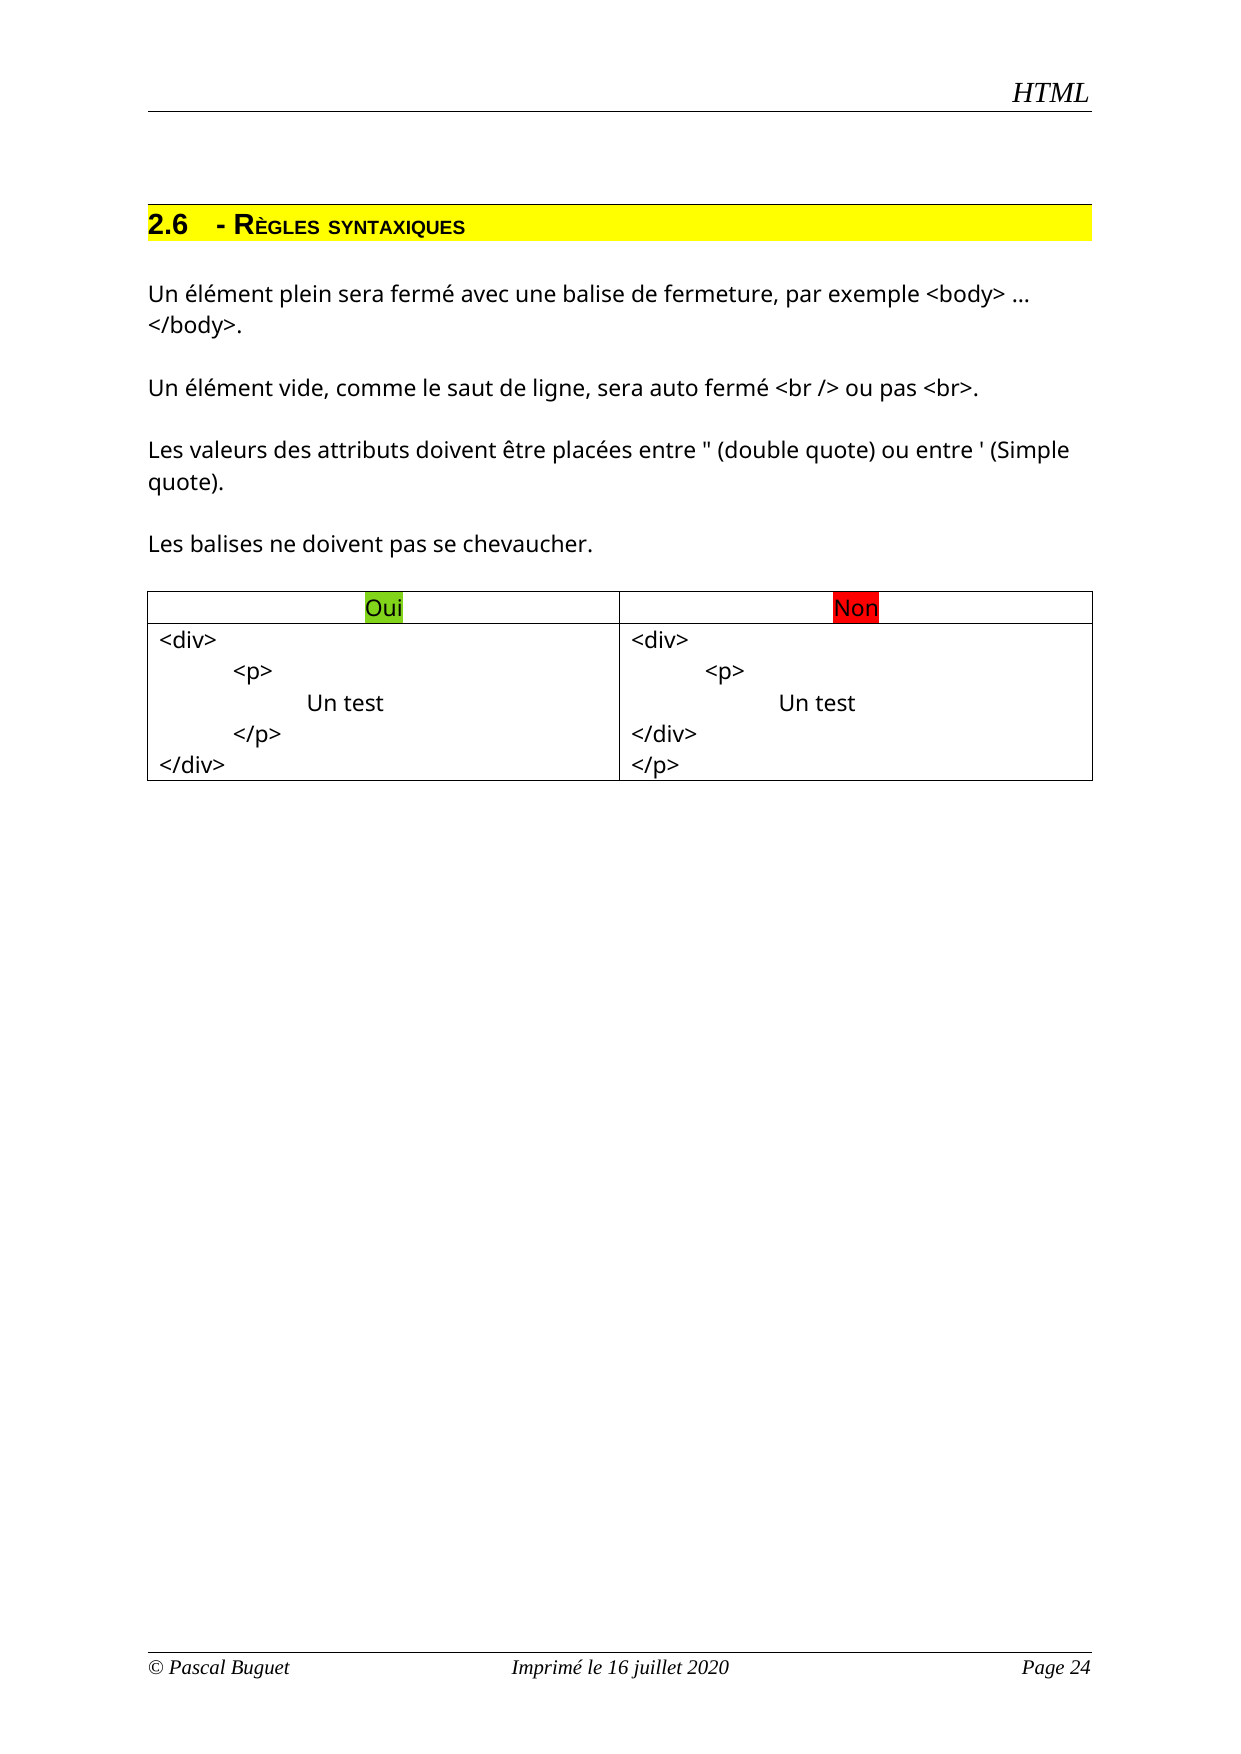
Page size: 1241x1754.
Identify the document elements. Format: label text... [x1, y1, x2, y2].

text Les balises ne doivent pas se chevaucher. [148, 528, 1092, 559]
subtitle - Règles syntaxiques [148, 205, 1092, 241]
text Un élément vide, comme le saut de ligne, sera auto fermé <br /> ou pas <br>. [148, 372, 1092, 403]
text Les valeurs des attributs doivent être placées entre " (double quote) ou entre ' (Simple quote). [148, 434, 1092, 497]
text Un élément plein sera fermé avec une balise de fermeture, par exemple <body> … </body>. [148, 278, 1092, 341]
table_header Oui [148, 592, 619, 623]
table_cell <div> <p> Un test </p> </div> [148, 624, 619, 780]
table_cell <div> <p> Un test </div> </p> [620, 624, 1092, 780]
table_header Non [620, 592, 1092, 623]
